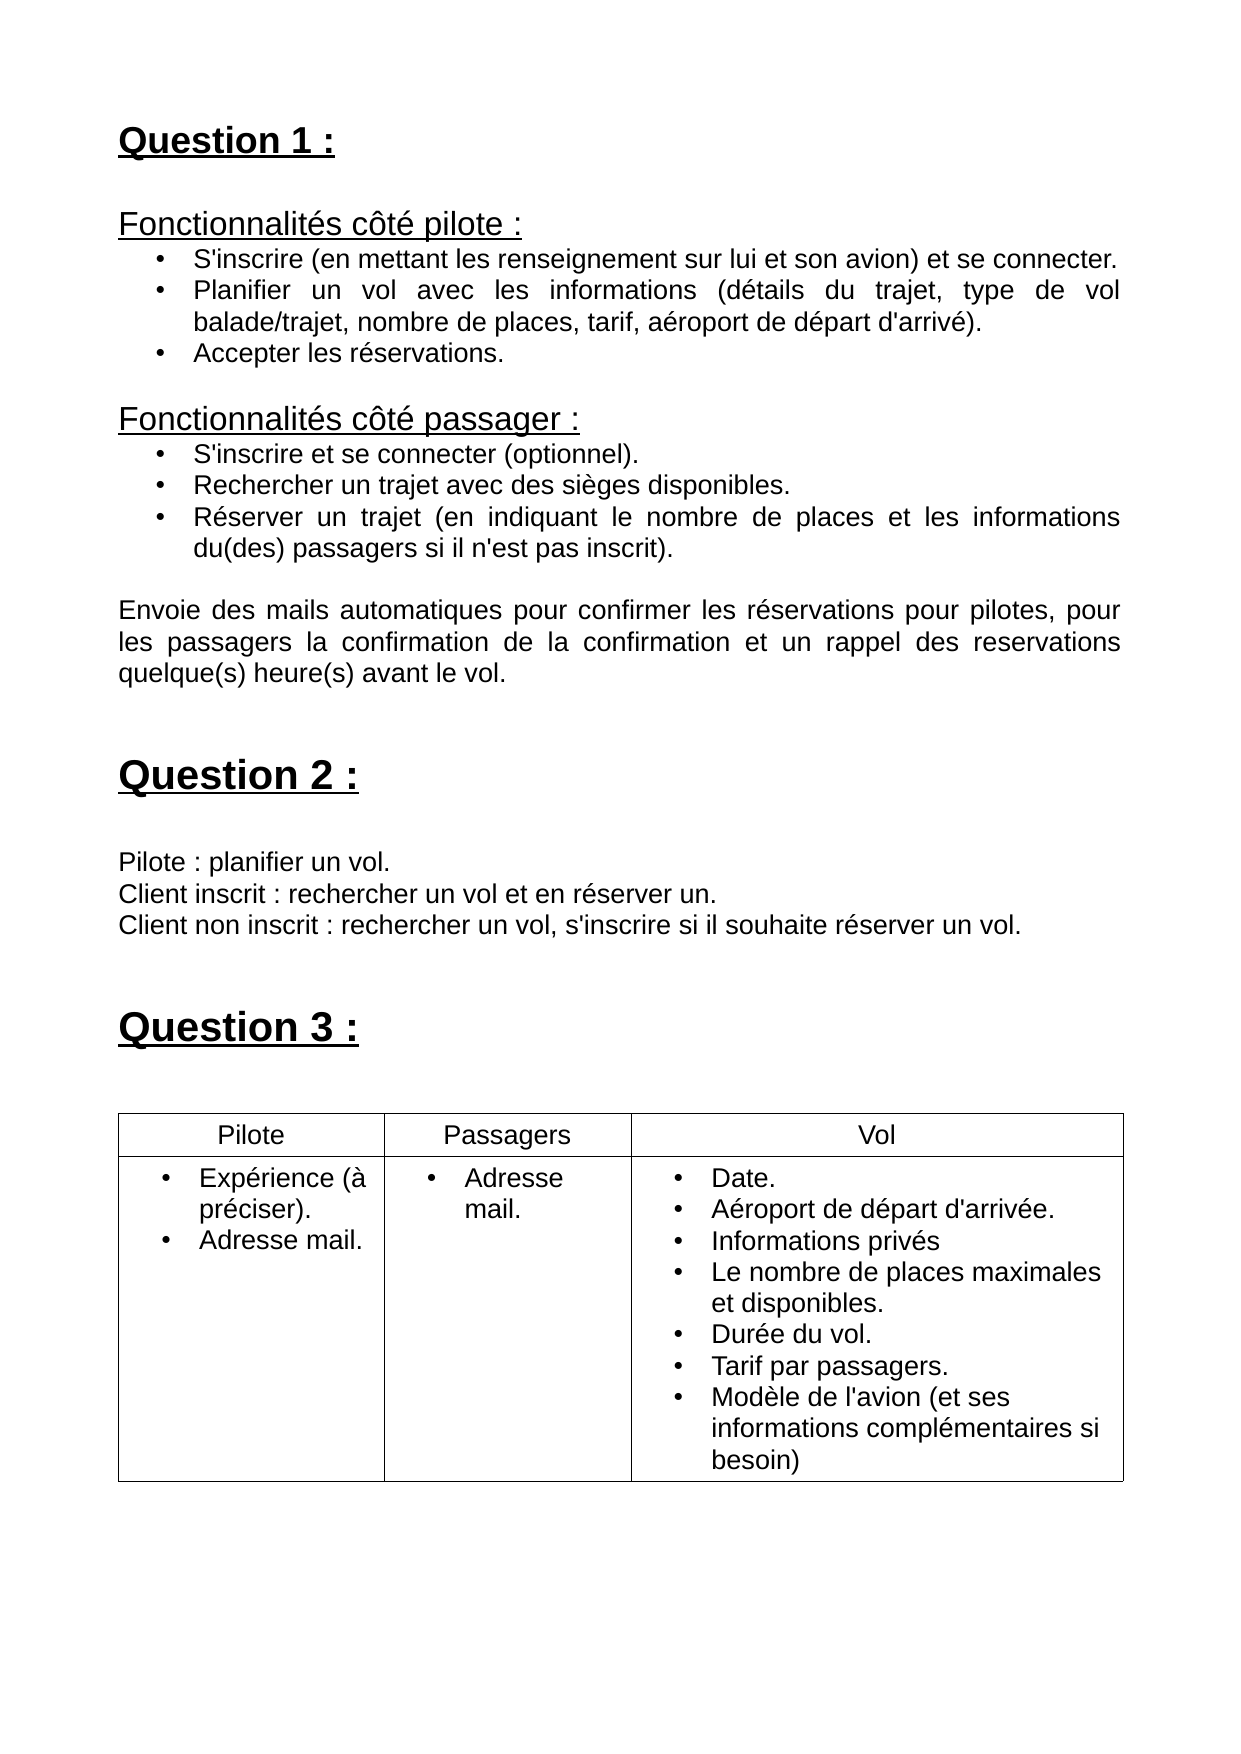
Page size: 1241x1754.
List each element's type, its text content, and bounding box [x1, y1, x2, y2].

table_cell Date. Aéroport de départ d'arrivée. Informations privés Le nombre de places maximales et disponibles. Durée du vol. Tarif par passagers. Modèle de l'avion (et ses informations complémentaires si besoin) [632, 1157, 1123, 1481]
text Envoie des mails automatiques pour confirmer les réservations pour pilotes, pour les passagers la confirmation de la confirmation et un rappel des reservations quelque(s) heure(s) avant le vol. [118, 594, 1122, 688]
text Fonctionnalités côté pilote : [118, 204, 1122, 243]
text Question 3 : [118, 1003, 1122, 1051]
list Planifier un vol avec les informations (détails du trajet, type de vol balade/trajet, nombre de places, tarif, aéroport de départ d'arrivé). [156, 274, 1122, 337]
text Fonctionnalités côté passager : [118, 399, 1122, 438]
table_cell Adresse mail. [385, 1157, 631, 1481]
table_header Pilote [119, 1114, 384, 1156]
text Client non inscrit : rechercher un vol, s'inscrire si il souhaite réserver un vol. [118, 909, 1122, 940]
list S'inscrire (en mettant les renseignement sur lui et son avion) et se connecter. [156, 243, 1122, 274]
text Question 1 : [118, 118, 1122, 161]
list Réserver un trajet (en indiquant le nombre de places et les informations du(des) passagers si il n'est pas inscrit). [156, 501, 1122, 563]
table_header Vol [632, 1114, 1123, 1156]
table_header Passagers [385, 1114, 631, 1156]
text Client inscrit : rechercher un vol et en réserver un. [118, 878, 1122, 909]
list S'inscrire et se connecter (optionnel). [156, 438, 1122, 469]
text Question 2 : [118, 751, 1122, 798]
text Pilote : planifier un vol. [118, 846, 1122, 878]
list Accepter les réservations. [156, 337, 1122, 368]
table_cell Expérience (à préciser). Adresse mail. [119, 1157, 384, 1481]
list Rechercher un trajet avec des sièges disponibles. [156, 469, 1122, 501]
